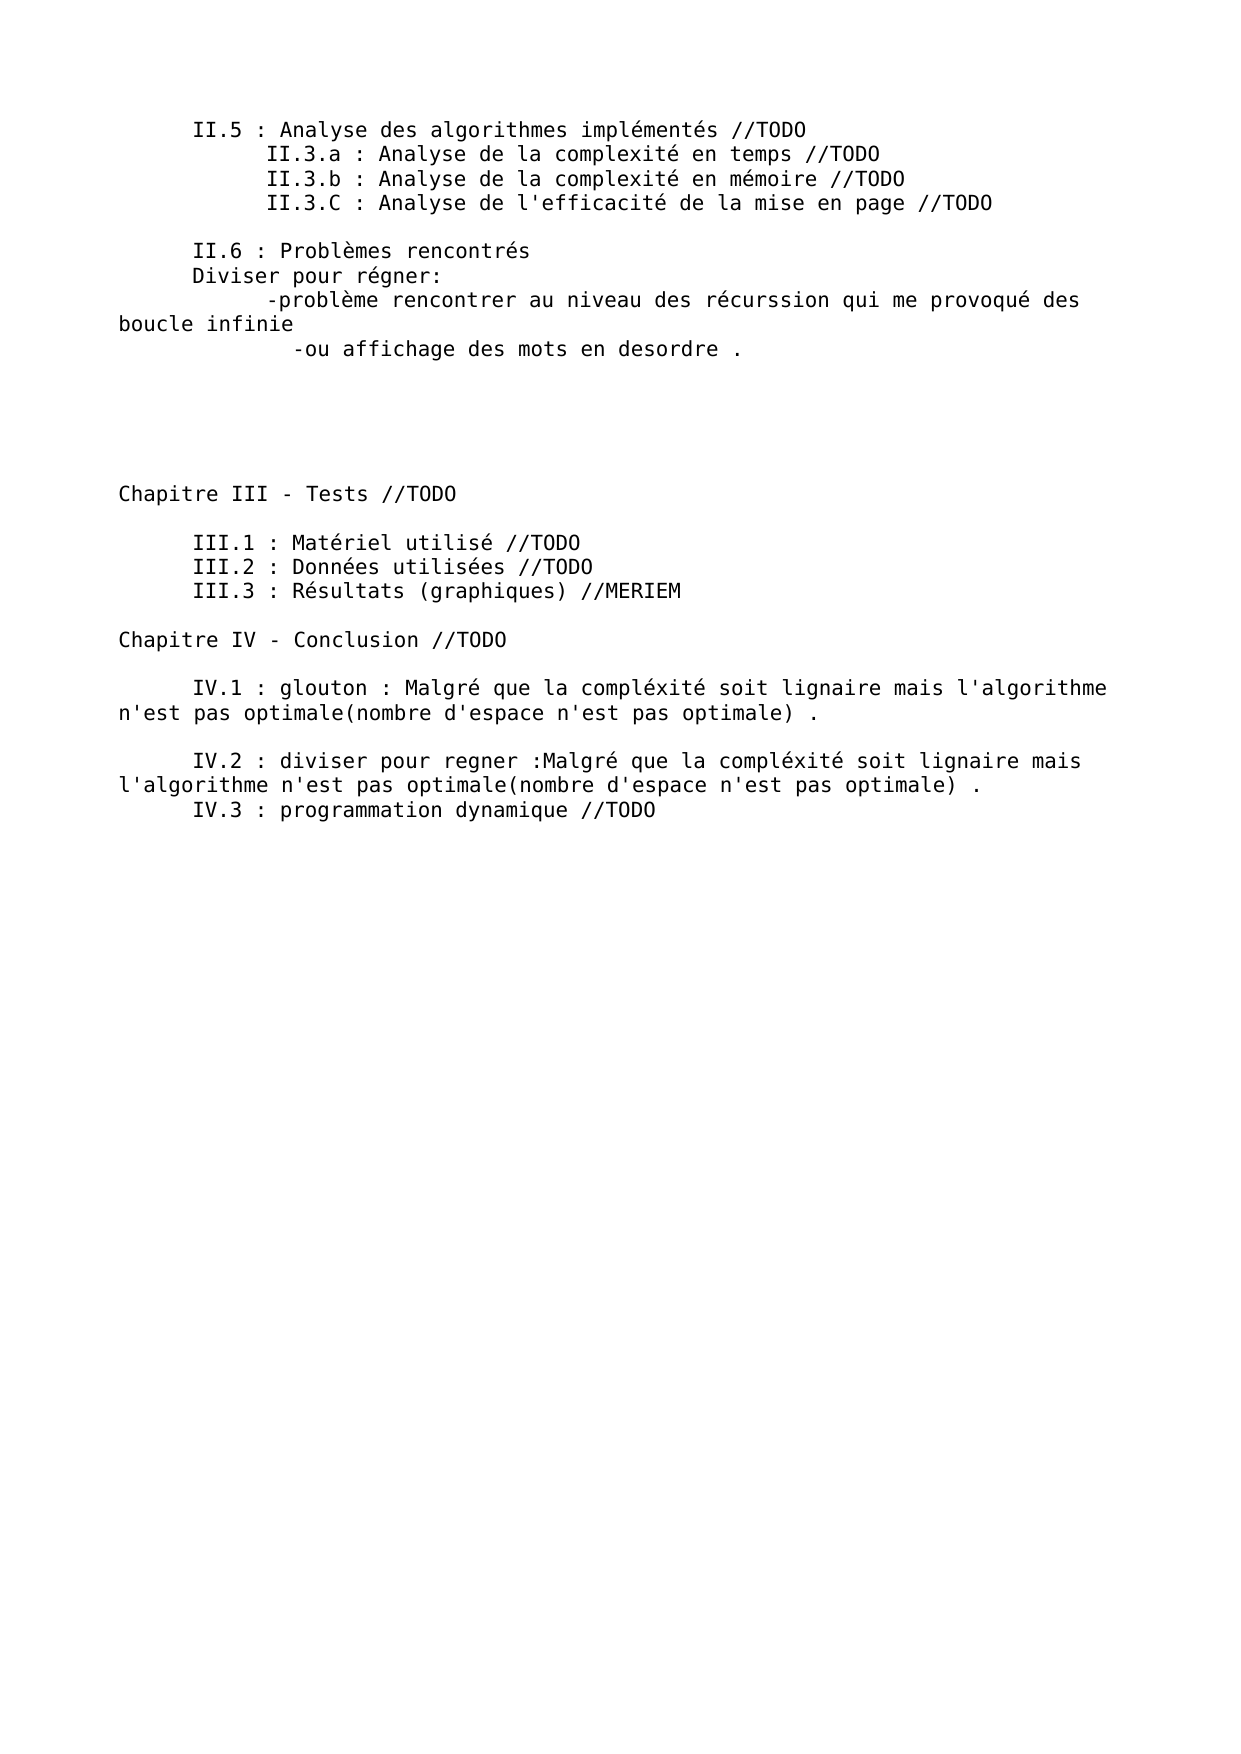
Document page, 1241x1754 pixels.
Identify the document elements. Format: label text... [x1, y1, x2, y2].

text IV.2 : diviser pour regner :Malgré que la compléxité soit lignaire mais l'algorithme n'est pas optimale(nombre d'espace n'est pas optimale) . [118, 749, 1122, 798]
text -ou affichage des mots en desordre . [118, 337, 1122, 361]
text III.1 : Matériel utilisé //TODO [118, 531, 1122, 555]
text II.3.a : Analyse de la complexité en temps //TODO [118, 142, 1122, 167]
text II.3.C : Analyse de l'efficacité de la mise en page //TODO [118, 191, 1122, 215]
text Chapitre IV - Conclusion //TODO [118, 628, 1122, 652]
text II.5 : Analyse des algorithmes implémentés //TODO [118, 118, 1122, 142]
text -problème rencontrer au niveau des récurssion qui me provoqué des boucle infinie [118, 288, 1122, 337]
text Chapitre III - Tests //TODO [118, 482, 1122, 506]
text IV.3 : programmation dynamique //TODO [118, 798, 1122, 822]
text II.3.b : Analyse de la complexité en mémoire //TODO [118, 167, 1122, 191]
text II.6 : Problèmes rencontrés [118, 239, 1122, 264]
text IV.1 : glouton : Malgré que la compléxité soit lignaire mais l'algorithme n'est pas optimale(nombre d'espace n'est pas optimale) . [118, 676, 1122, 725]
text Diviser pour régner: [118, 264, 1122, 288]
text III.3 : Résultats (graphiques) //MERIEM [118, 579, 1122, 603]
text III.2 : Données utilisées //TODO [118, 555, 1122, 579]
